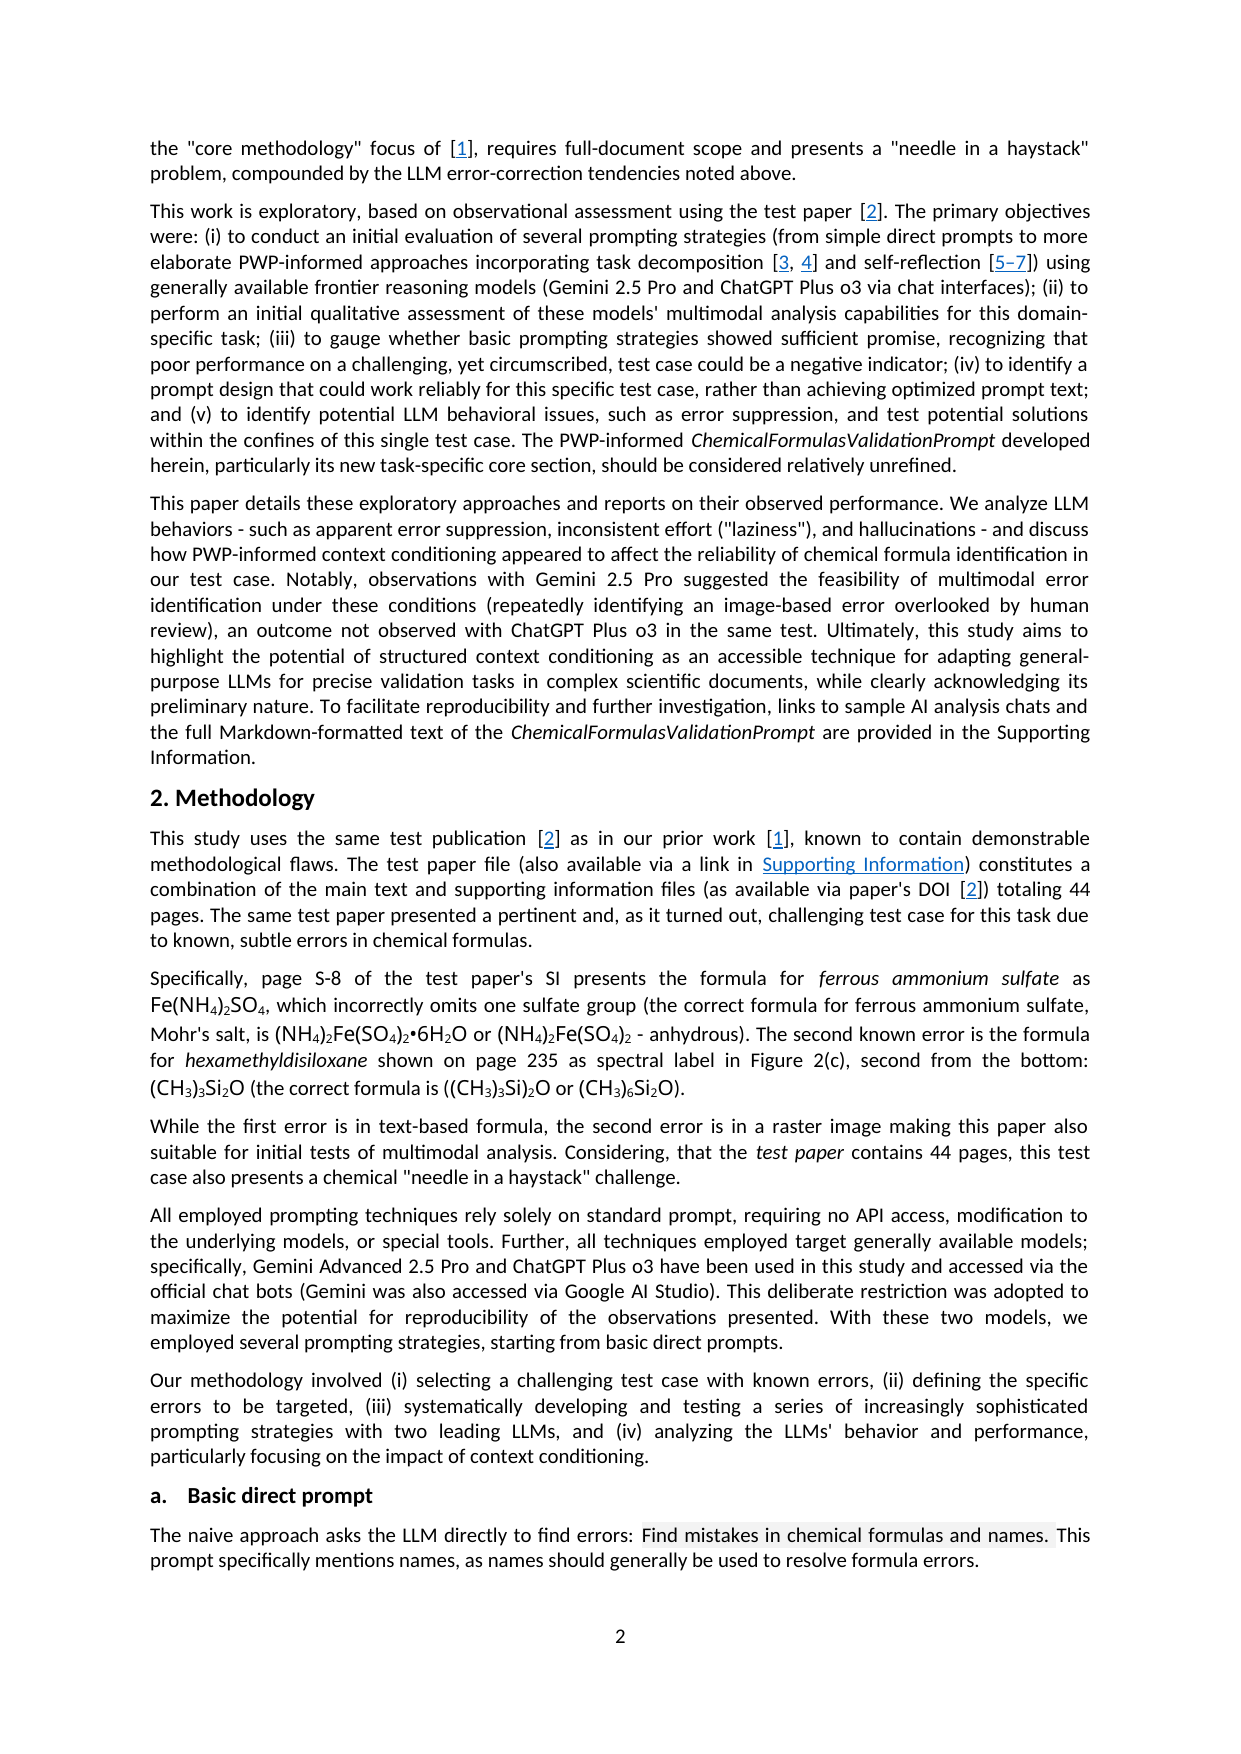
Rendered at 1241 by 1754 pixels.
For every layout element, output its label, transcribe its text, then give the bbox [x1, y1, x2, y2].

text Our methodology involved (i) selecting a challenging test case with known errors, (ii) defining the specific errors to be targeted, (iii) systematically developing and testing a series of increasingly sophisticated prompting strategies with two leading LLMs, and (iv) analyzing the LLMs' behavior and performance, particularly focusing on the impact of context conditioning. [150, 1367, 1091, 1469]
text This study uses the same test publication [2] as in our prior work [1], known to contain demonstrable methodological flaws. The test paper file (also available via a link in Supporting Information) constitutes a combination of the main text and supporting information files (as available via paper's DOI [2]) totaling 44 pages. The same test paper presented a pertinent and, as it turned out, challenging test case for this task due to known, subtle errors in chemical formulas. [150, 826, 1091, 953]
text While the first error is in text-based formula, the second error is in a raster image making this paper also suitable for initial tests of multimodal analysis. Considering, that the test paper contains 44 pages, this test case also presents a chemical "needle in a haystack" challenge. [150, 1114, 1091, 1190]
subtitle Methodology [150, 782, 1091, 813]
text the "core methodology" focus of [1], requires full-document scope and presents a "needle in a haystack" problem, compounded by the LLM error-correction tendencies noted above. [150, 135, 1091, 186]
text The naive approach asks the LLM directly to find errors: Find mistakes in chemical formulas and names. This prompt specifically mentions names, as names should generally be used to resolve formula errors. [150, 1522, 1091, 1573]
text This work is exploratory, based on observational assessment using the test paper [2]. The primary objectives were: (i) to conduct an initial evaluation of several prompting strategies (from simple direct prompts to more elaborate PWP-informed approaches incorporating task decomposition [3, 4] and self-reflection [5–7]) using generally available frontier reasoning models (Gemini 2.5 Pro and ChatGPT Plus o3 via chat interfaces); (ii) to perform an initial qualitative assessment of these models' multimodal analysis capabilities for this domain-specific task; (iii) to gauge whether basic prompting strategies showed sufficient promise, recognizing that poor performance on a challenging, yet circumscribed, test case could be a negative indicator; (iv) to identify a prompt design that could work reliably for this specific test case, rather than achieving optimized prompt text; and (v) to identify potential LLM behavioral issues, such as error suppression, and test potential solutions within the confines of this single test case. The PWP-informed ChemicalFormulasValidationPrompt developed herein, particularly its new task-specific core section, should be considered relatively unrefined. [150, 198, 1091, 478]
text Specifically, page S-8 of the test paper's SI presents the formula for ferrous ammonium sulfate as Fe(NH4)2SO4, which incorrectly omits one sulfate group (the correct formula for ferrous ammonium sulfate, Mohr's salt, is (NH4)2Fe(SO4)2•6H2O or (NH4)2Fe(SO4)2 - anhydrous). The second known error is the formula for hexamethyldisiloxane shown on page 235 as spectral label in Figure 2(c), second from the bottom: (CH3)3Si2O (the correct formula is ((CH3)3Si)2O or (CH3)6Si2O). [150, 965, 1091, 1101]
text This paper details these exploratory approaches and reports on their observed performance. We analyze LLM behaviors - such as apparent error suppression, inconsistent effort ("laziness"), and hallucinations - and discuss how PWP-informed context conditioning appeared to affect the reliability of chemical formula identification in our test case. Notably, observations with Gemini 2.5 Pro suggested the feasibility of multimodal error identification under these conditions (repeatedly identifying an image-based error overlooked by human review), an outcome not observed with ChatGPT Plus o3 in the same test. Ultimately, this study aims to highlight the potential of structured context conditioning as an accessible technique for adapting general-purpose LLMs for precise validation tasks in complex scientific documents, while clearly acknowledging its preliminary nature. To facilitate reproducibility and further investigation, links to sample AI analysis chats and the full Markdown-formatted text of the ChemicalFormulasValidationPrompt are provided in the Supporting Information. [150, 490, 1091, 770]
text All employed prompting techniques rely solely on standard prompt, requiring no API access, modification to the underlying models, or special tools. Further, all techniques employed target generally available models; specifically, Gemini Advanced 2.5 Pro and ChatGPT Plus o3 have been used in this study and accessed via the official chat bots (Gemini was also accessed via Google AI Studio). This deliberate restriction was adopted to maximize the potential for reproducibility of the observations presented. With these two models, we employed several prompting strategies, starting from basic direct prompts. [150, 1202, 1091, 1355]
list Basic direct prompt [150, 1482, 1091, 1510]
